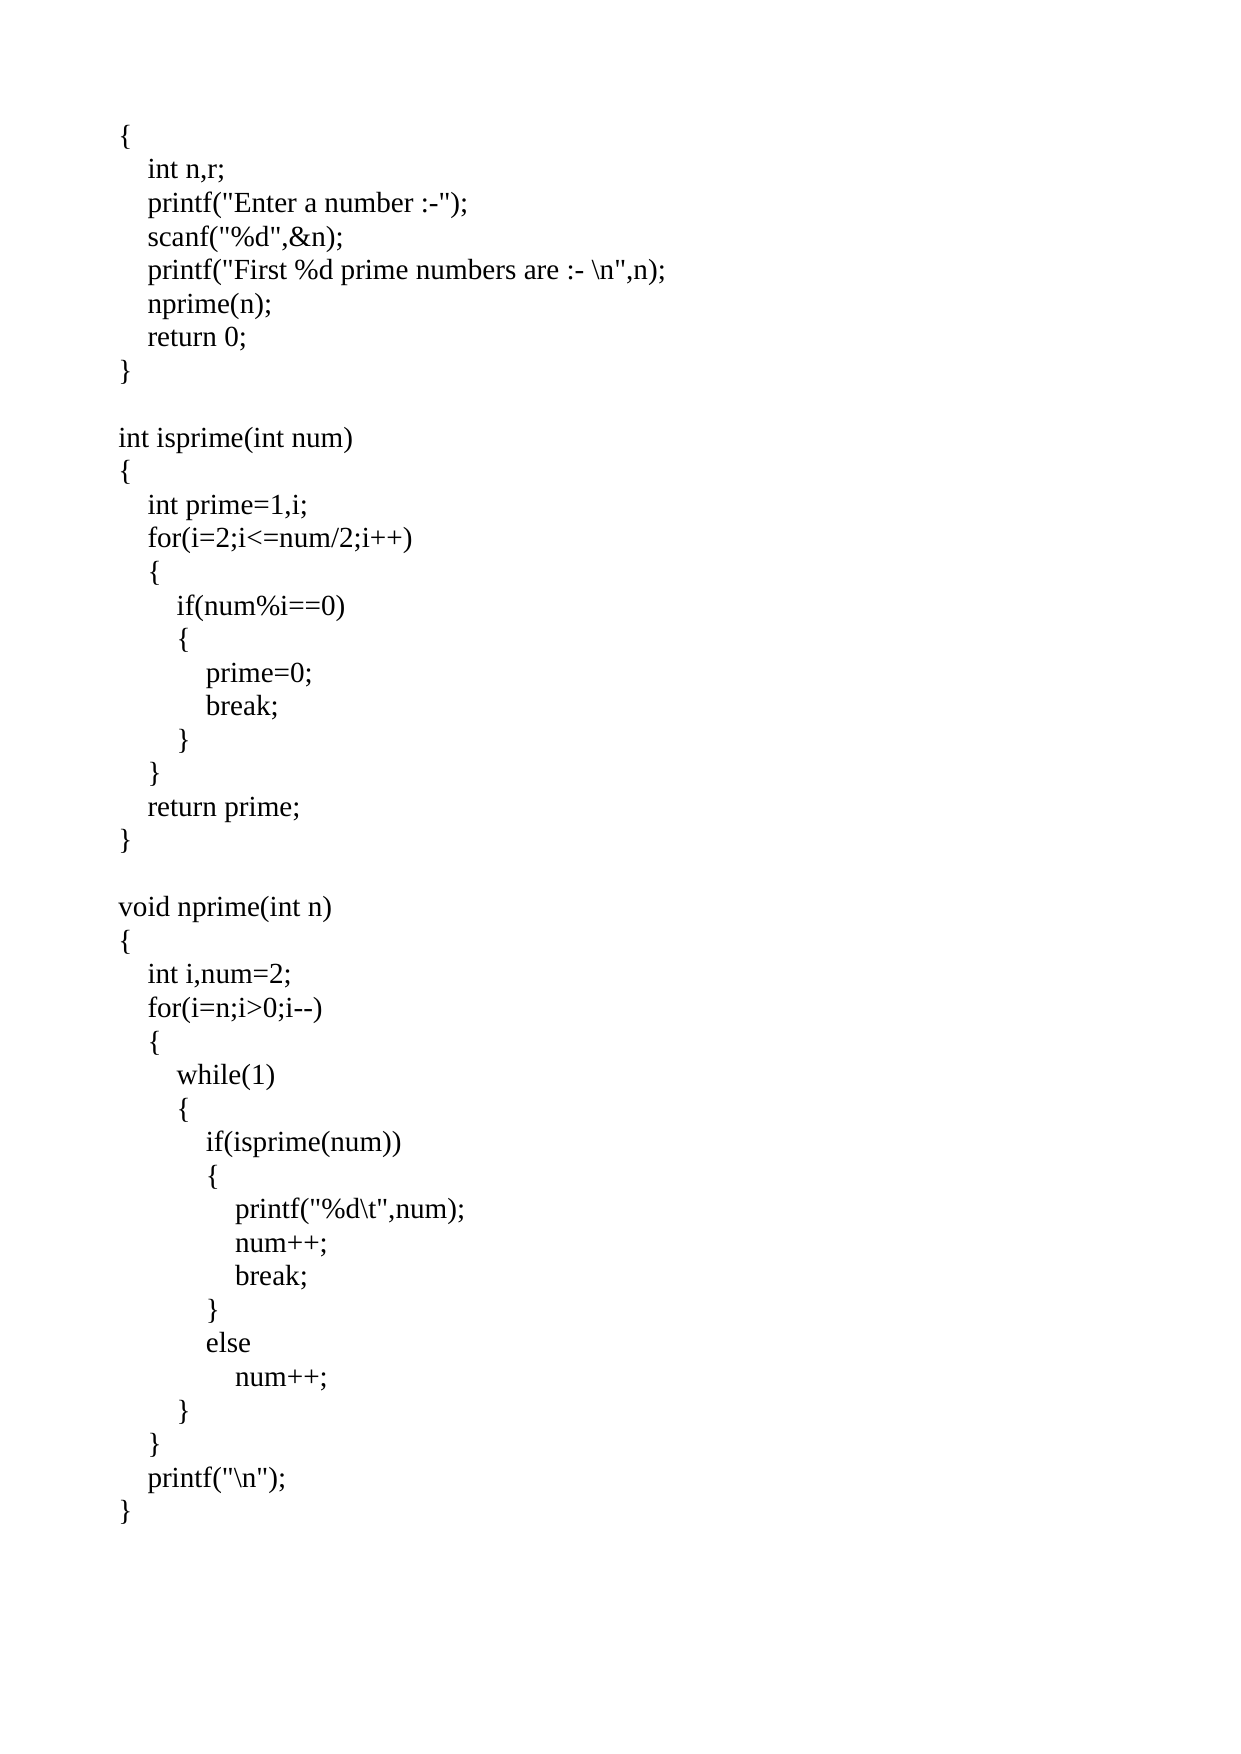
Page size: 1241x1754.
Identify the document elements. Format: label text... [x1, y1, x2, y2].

text break; [118, 688, 1122, 722]
text { [118, 1024, 1122, 1057]
text if(num%i==0) [118, 588, 1122, 621]
text if(isprime(num)) [118, 1124, 1122, 1158]
text return prime; [118, 789, 1122, 822]
text int n,r; [118, 152, 1122, 185]
text void nprime(int n) [118, 889, 1122, 923]
text } [118, 1493, 1122, 1527]
text } [118, 353, 1122, 386]
text printf("Enter a number :-"); [118, 185, 1122, 219]
text printf("First %d prime numbers are :- \n",n); [118, 252, 1122, 286]
text int i,num=2; [118, 957, 1122, 990]
text } [118, 1393, 1122, 1426]
text { [118, 118, 1122, 152]
text num++; [118, 1225, 1122, 1258]
text else [118, 1326, 1122, 1359]
text { [118, 453, 1122, 487]
text return 0; [118, 319, 1122, 353]
text { [118, 923, 1122, 957]
text scanf("%d",&n); [118, 219, 1122, 252]
text } [118, 722, 1122, 755]
text while(1) [118, 1057, 1122, 1091]
text } [118, 1426, 1122, 1460]
text { [118, 1158, 1122, 1191]
text int prime=1,i; [118, 487, 1122, 521]
text for(i=n;i>0;i--) [118, 990, 1122, 1024]
text printf("\n"); [118, 1460, 1122, 1493]
text } [118, 822, 1122, 856]
text int isprime(int num) [118, 420, 1122, 453]
text nprime(n); [118, 286, 1122, 319]
text { [118, 554, 1122, 588]
text printf("%d\t",num); [118, 1191, 1122, 1225]
text { [118, 1091, 1122, 1124]
text for(i=2;i<=num/2;i++) [118, 521, 1122, 554]
text num++; [118, 1359, 1122, 1393]
text break; [118, 1258, 1122, 1292]
text } [118, 755, 1122, 789]
text { [118, 621, 1122, 655]
text prime=0; [118, 655, 1122, 688]
text } [118, 1292, 1122, 1326]
